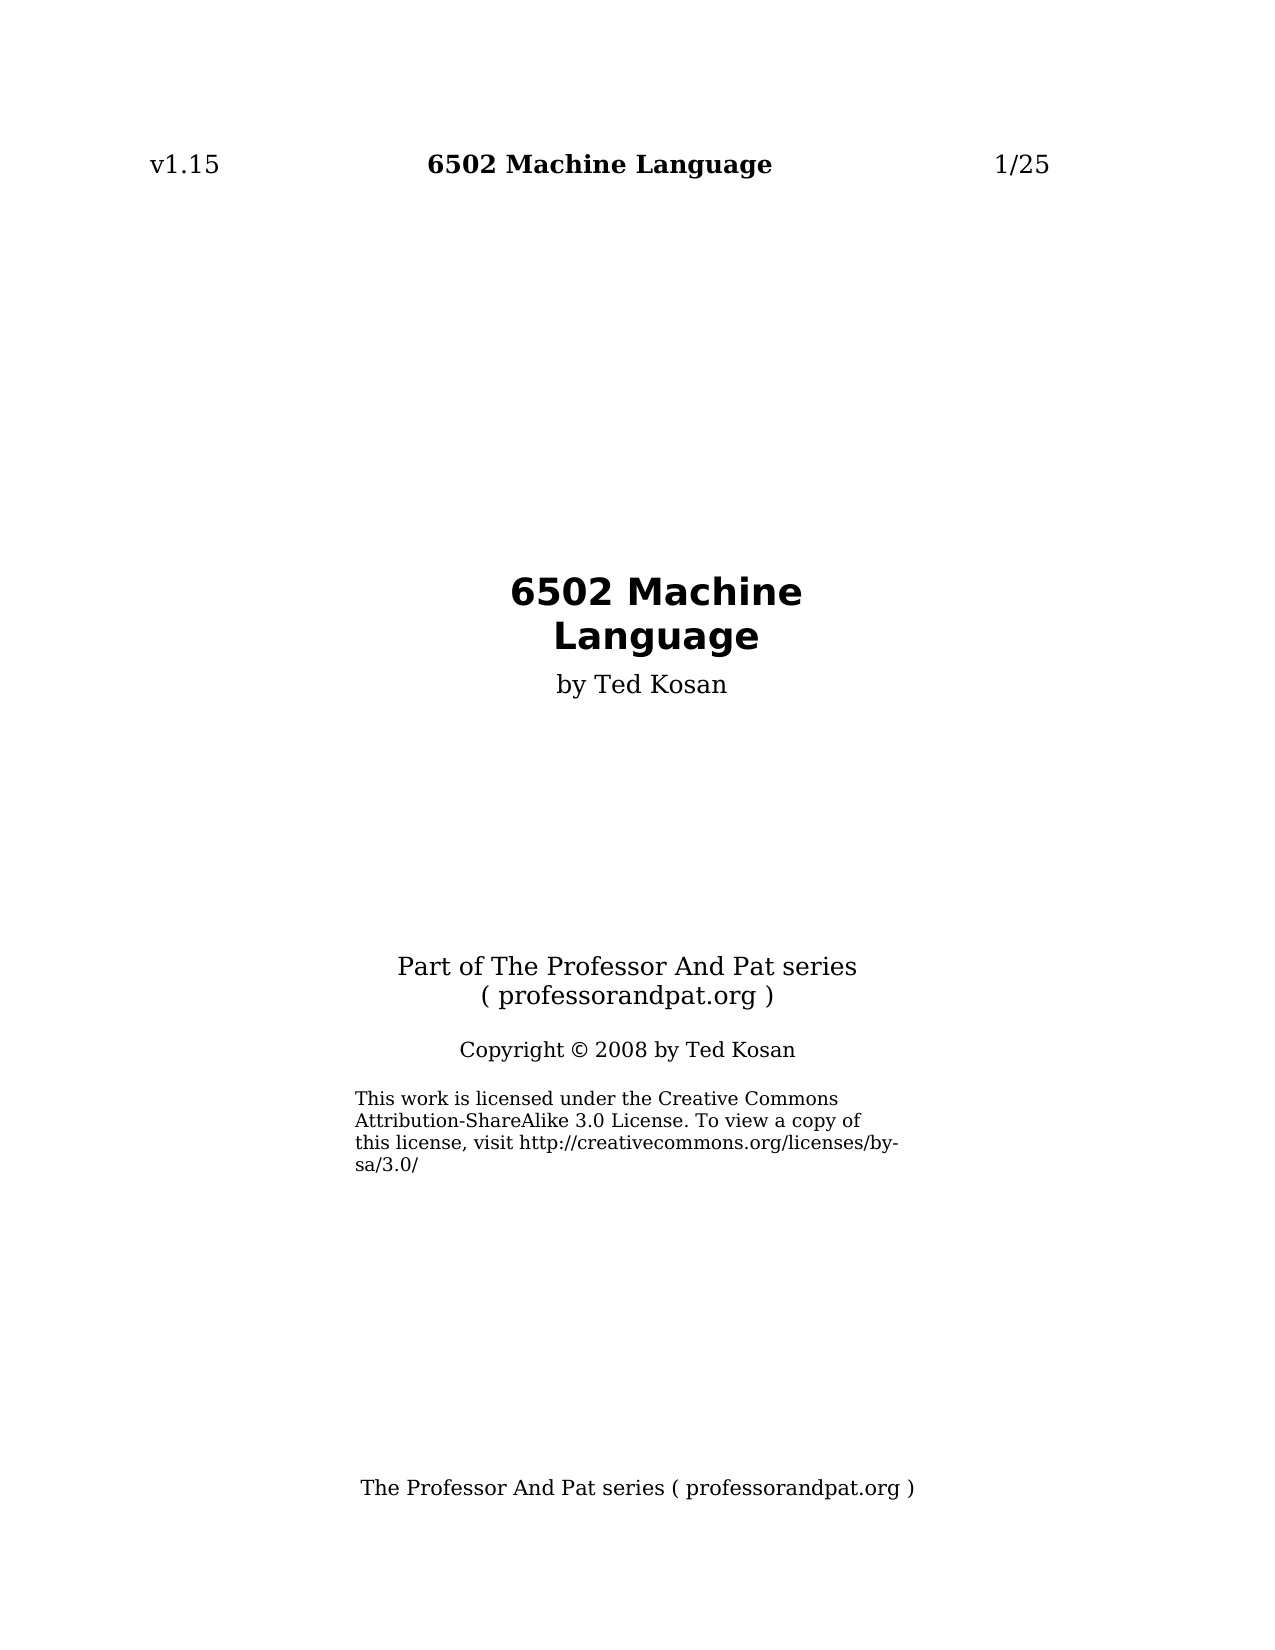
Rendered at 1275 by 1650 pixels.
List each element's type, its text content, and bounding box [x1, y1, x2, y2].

text Copyright © 2008 by Ted Kosan [355, 1035, 900, 1063]
subtitle 6502 Machine Language [425, 571, 858, 658]
text Part of The Professor And Pat series ( professorandpat.org ) [355, 952, 900, 1011]
text This work is licensed under the Creative Commons Attribution-ShareAlike 3.0 License. To view a copy of this license, visit http://creativecommons.org/licenses/by-sa/3.0/ [355, 1088, 900, 1176]
text by Ted Kosan [425, 671, 858, 700]
